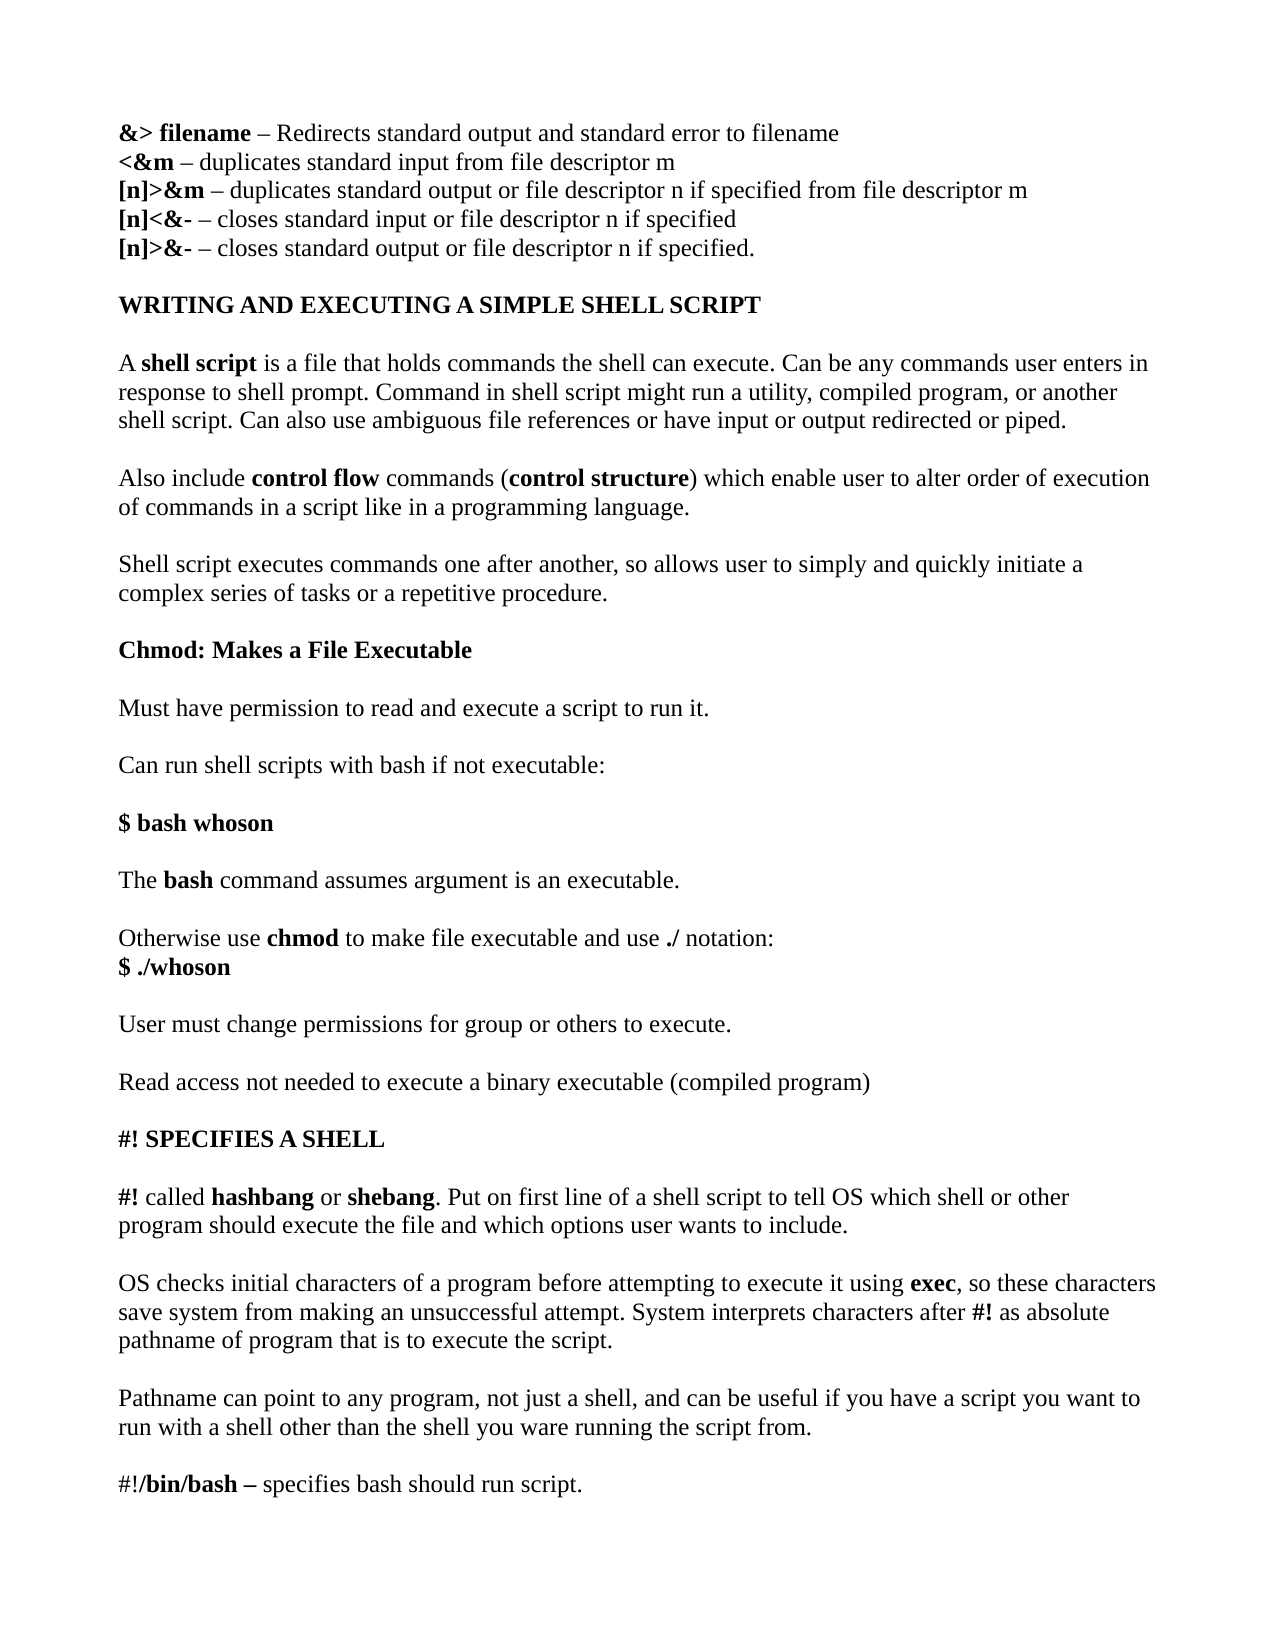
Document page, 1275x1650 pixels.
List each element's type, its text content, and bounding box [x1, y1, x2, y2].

text #! called hashbang or shebang. Put on first line of a shell script to tell OS which shell or other program should execute the file and which options user wants to include. [118, 1182, 1157, 1239]
text Can run shell scripts with bash if not executable: [118, 751, 1157, 779]
text [n]>&m – duplicates standard output or file descriptor n if specified from file descriptor m [118, 176, 1157, 204]
text The bash command assumes argument is an executable. [118, 866, 1157, 894]
text OS checks initial characters of a program before attempting to execute it using exec, so these characters save system from making an unsuccessful attempt. System interprets characters after #! as absolute pathname of program that is to execute the script. [118, 1268, 1157, 1354]
text <&m – duplicates standard input from file descriptor m [118, 147, 1157, 176]
text Read access not needed to execute a binary executable (compiled program) [118, 1067, 1157, 1096]
text &> filename – Redirects standard output and standard error to filename [118, 118, 1157, 147]
text #! SPECIFIES A SHELL [118, 1124, 1157, 1153]
text Also include control flow commands (control structure) which enable user to alter order of execution of commands in a script like in a programming language. [118, 463, 1157, 521]
text #!/bin/bash – specifies bash should run script. [118, 1469, 1157, 1498]
text A shell script is a file that holds commands the shell can execute. Can be any commands user enters in response to shell prompt. Command in shell script might run a utility, compiled program, or another shell script. Can also use ambiguous file references or have input or output redirected or piped. [118, 348, 1157, 434]
text $ bash whoson [118, 808, 1157, 837]
text Chmod: Makes a File Executable [118, 636, 1157, 664]
text WRITING AND EXECUTING A SIMPLE SHELL SCRIPT [118, 291, 1157, 319]
text $ ./whoson [118, 952, 1157, 981]
text Shell script executes commands one after another, so allows user to simply and quickly initiate a complex series of tasks or a repetitive procedure. [118, 549, 1157, 607]
text Otherwise use chmod to make file executable and use ./ notation: [118, 923, 1157, 952]
text Must have permission to read and execute a script to run it. [118, 693, 1157, 722]
text [n]>&- – closes standard output or file descriptor n if specified. [118, 233, 1157, 262]
text [n]<&- – closes standard input or file descriptor n if specified [118, 204, 1157, 233]
text User must change permissions for group or others to execute. [118, 1009, 1157, 1038]
text Pathname can point to any program, not just a shell, and can be useful if you have a script you want to run with a shell other than the shell you ware running the script from. [118, 1383, 1157, 1441]
